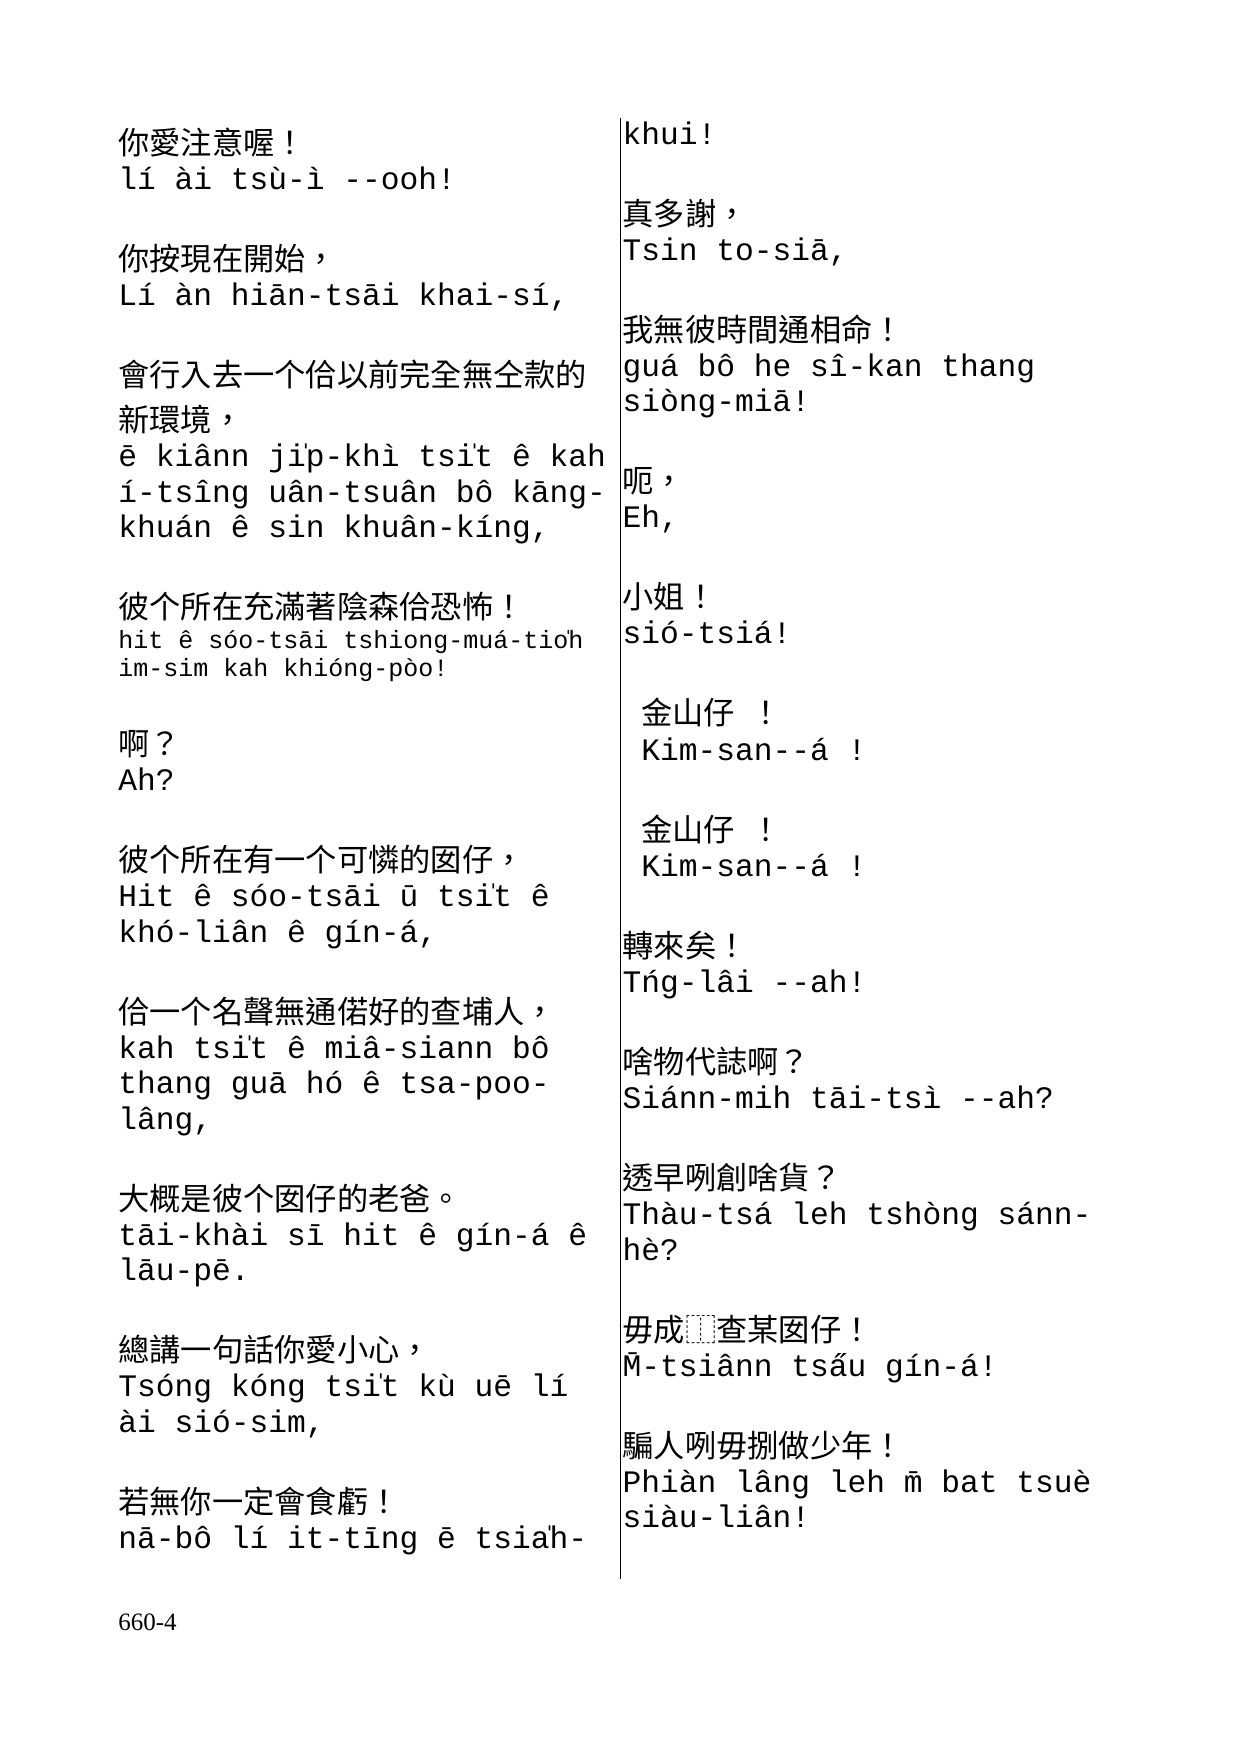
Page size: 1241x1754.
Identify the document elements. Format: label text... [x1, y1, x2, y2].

text 彼个所在充滿著陰森佮恐怖！ [118, 582, 618, 627]
text Ah? [118, 765, 618, 800]
text Siánn-mih tāi-tsì --ah? [622, 1083, 1122, 1118]
text 透早咧創啥貨？ [622, 1153, 1122, 1199]
text Phiàn lâng leh m̄ bat tsuè siàu-liân! [622, 1466, 1122, 1537]
text hit ê sóo-tsāi tshiong-muá-tio̍h im-sim kah khióng-pòo! [118, 627, 618, 684]
text 呃， [622, 456, 1122, 502]
text 金山仔 ！ [622, 688, 1122, 734]
text 會行入去一个佮以前完全無仝款的新環境， [118, 350, 618, 441]
text lí ài tsù-ì --ooh! [118, 163, 618, 199]
text Tsin to-siā, [622, 234, 1122, 269]
text Tsóng kóng tsi̍t kù uē lí ài sió-sim, [118, 1371, 618, 1441]
text 彼个所在有一个可憐的囡仔， [118, 836, 618, 881]
text 啊？ [118, 719, 618, 765]
text Tńg-lâi --ah! [622, 967, 1122, 1002]
text 啥物代誌啊？ [622, 1037, 1122, 1083]
text sió-tsiá! [622, 618, 1122, 653]
text khui! [622, 118, 1122, 153]
text 毋成⿰查某囡仔！ [622, 1305, 1122, 1350]
text 你愛注意喔！ [118, 118, 618, 163]
text M̄-tsiânn tsa̋u gín-á! [622, 1350, 1122, 1386]
text ē kiânn ji̍p-khì tsi̍t ê kah í-tsîng uân-tsuân bô kāng-khuán ê sin khuân-kíng, [118, 441, 618, 547]
text Lí àn hiān-tsāi khai-sí, [118, 279, 618, 315]
text 轉來矣！ [622, 921, 1122, 967]
text Kim-san--á ! [622, 851, 1122, 886]
text 佮一个名聲無通偌好的查埔人， [118, 987, 618, 1032]
text guá bô he sî-kan thang siòng-miā! [622, 350, 1122, 421]
text nā-bô lí it-tīng ē tsia̍h- [118, 1522, 618, 1557]
text 大概是彼个囡仔的老爸。 [118, 1174, 618, 1219]
text Hit ê sóo-tsāi ū tsi̍t ê khó-liân ê gín-á, [118, 881, 618, 952]
text 小姐！ [622, 572, 1122, 618]
text 真多謝， [622, 189, 1122, 234]
text 你按現在開始， [118, 234, 618, 279]
text 總講一句話你愛小心， [118, 1325, 618, 1371]
text tāi-khài sī hit ê gín-á ê lāu-pē. [118, 1219, 618, 1290]
text Thàu-tsá leh tshòng sánn-hè? [622, 1199, 1122, 1269]
text kah tsi̍t ê miâ-siann bô thang guā hó ê tsa-poo-lâng, [118, 1032, 618, 1138]
text Eh, [622, 502, 1122, 537]
text 我無彼時間通相命！ [622, 305, 1122, 350]
text 若無你一定會食虧！ [118, 1477, 618, 1522]
text 騙人咧毋捌做少年！ [622, 1421, 1122, 1466]
text 金山仔 ！ [622, 805, 1122, 851]
text Kim-san--á ! [622, 734, 1122, 769]
